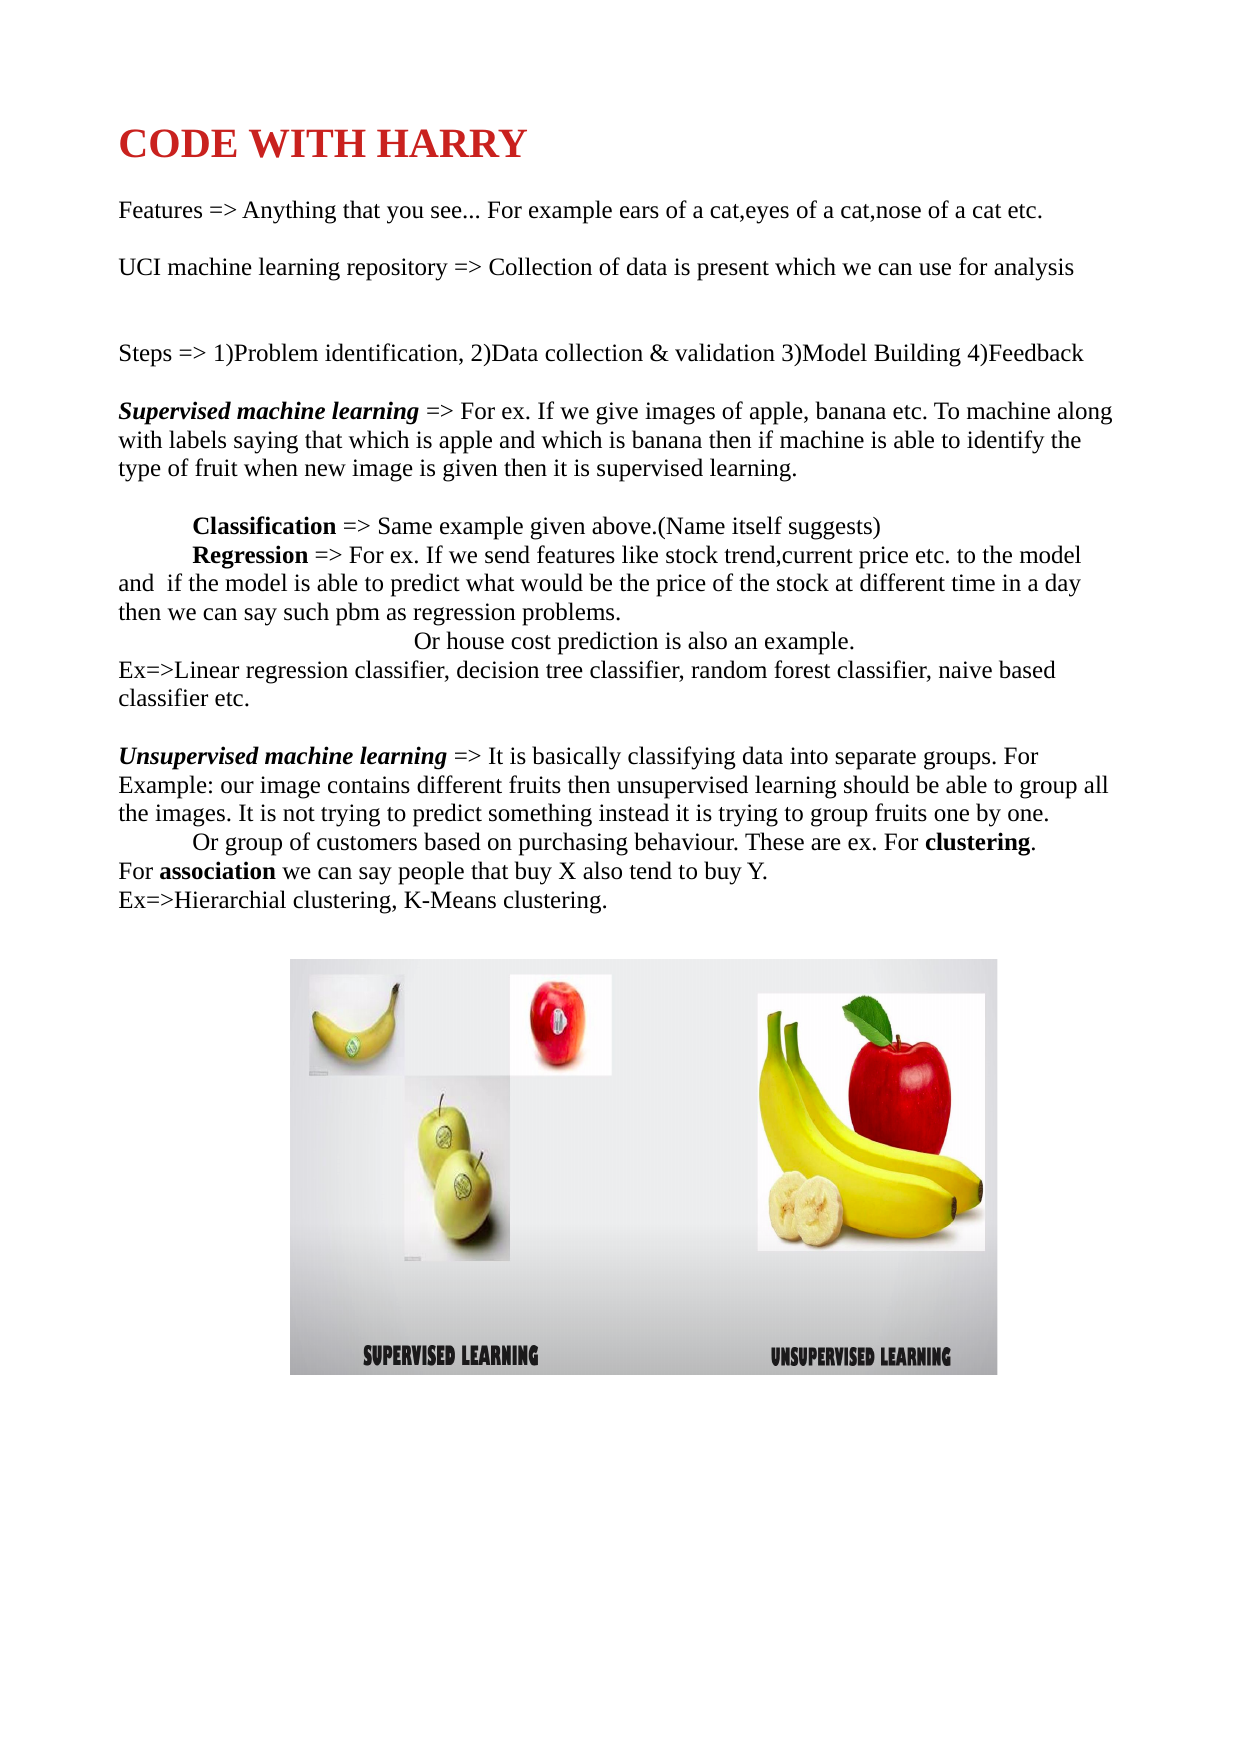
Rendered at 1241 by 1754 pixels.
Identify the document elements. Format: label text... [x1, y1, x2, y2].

text Steps => 1)Problem identification, 2)Data collection & validation 3)Model Building 4)Feedback [118, 338, 1122, 367]
text Ex=>Hierarchial clustering, K-Means clustering. [118, 885, 1122, 913]
text Ex=>Linear regression classifier, decision tree classifier, random forest classifier, naive based classifier etc. [118, 655, 1122, 712]
text Regression => For ex. If we send features like stock trend,current price etc. to the model and if the model is able to predict what would be the price of the stock at different time in a day then we can say such pbm as regression problems. [118, 540, 1122, 626]
text Or house cost prediction is also an example. [118, 626, 1122, 655]
text CODE WITH HARRY [118, 118, 1122, 166]
text Features => Anything that you see... For example ears of a cat,eyes of a cat,nose of a cat etc. [118, 195, 1122, 223]
text For association we can say people that buy X also tend to buy Y. [118, 856, 1122, 885]
text Supervised machine learning => For ex. If we give images of apple, banana etc. To machine along with labels saying that which is apple and which is banana then if machine is able to identify the type of fruit when new image is given then it is supervised learning. [118, 396, 1122, 482]
text Or group of customers based on purchasing behaviour. These are ex. For clustering. [118, 827, 1122, 856]
picture [290, 959, 998, 1375]
text UCI machine learning repository => Collection of data is present which we can use for analysis [118, 252, 1122, 281]
text Unsupervised machine learning => It is basically classifying data into separate groups. For Example: our image contains different fruits then unsupervised learning should be able to group all the images. It is not trying to predict something instead it is trying to group fruits one by one. [118, 741, 1122, 827]
text Classification => Same example given above.(Name itself suggests) [118, 511, 1122, 540]
